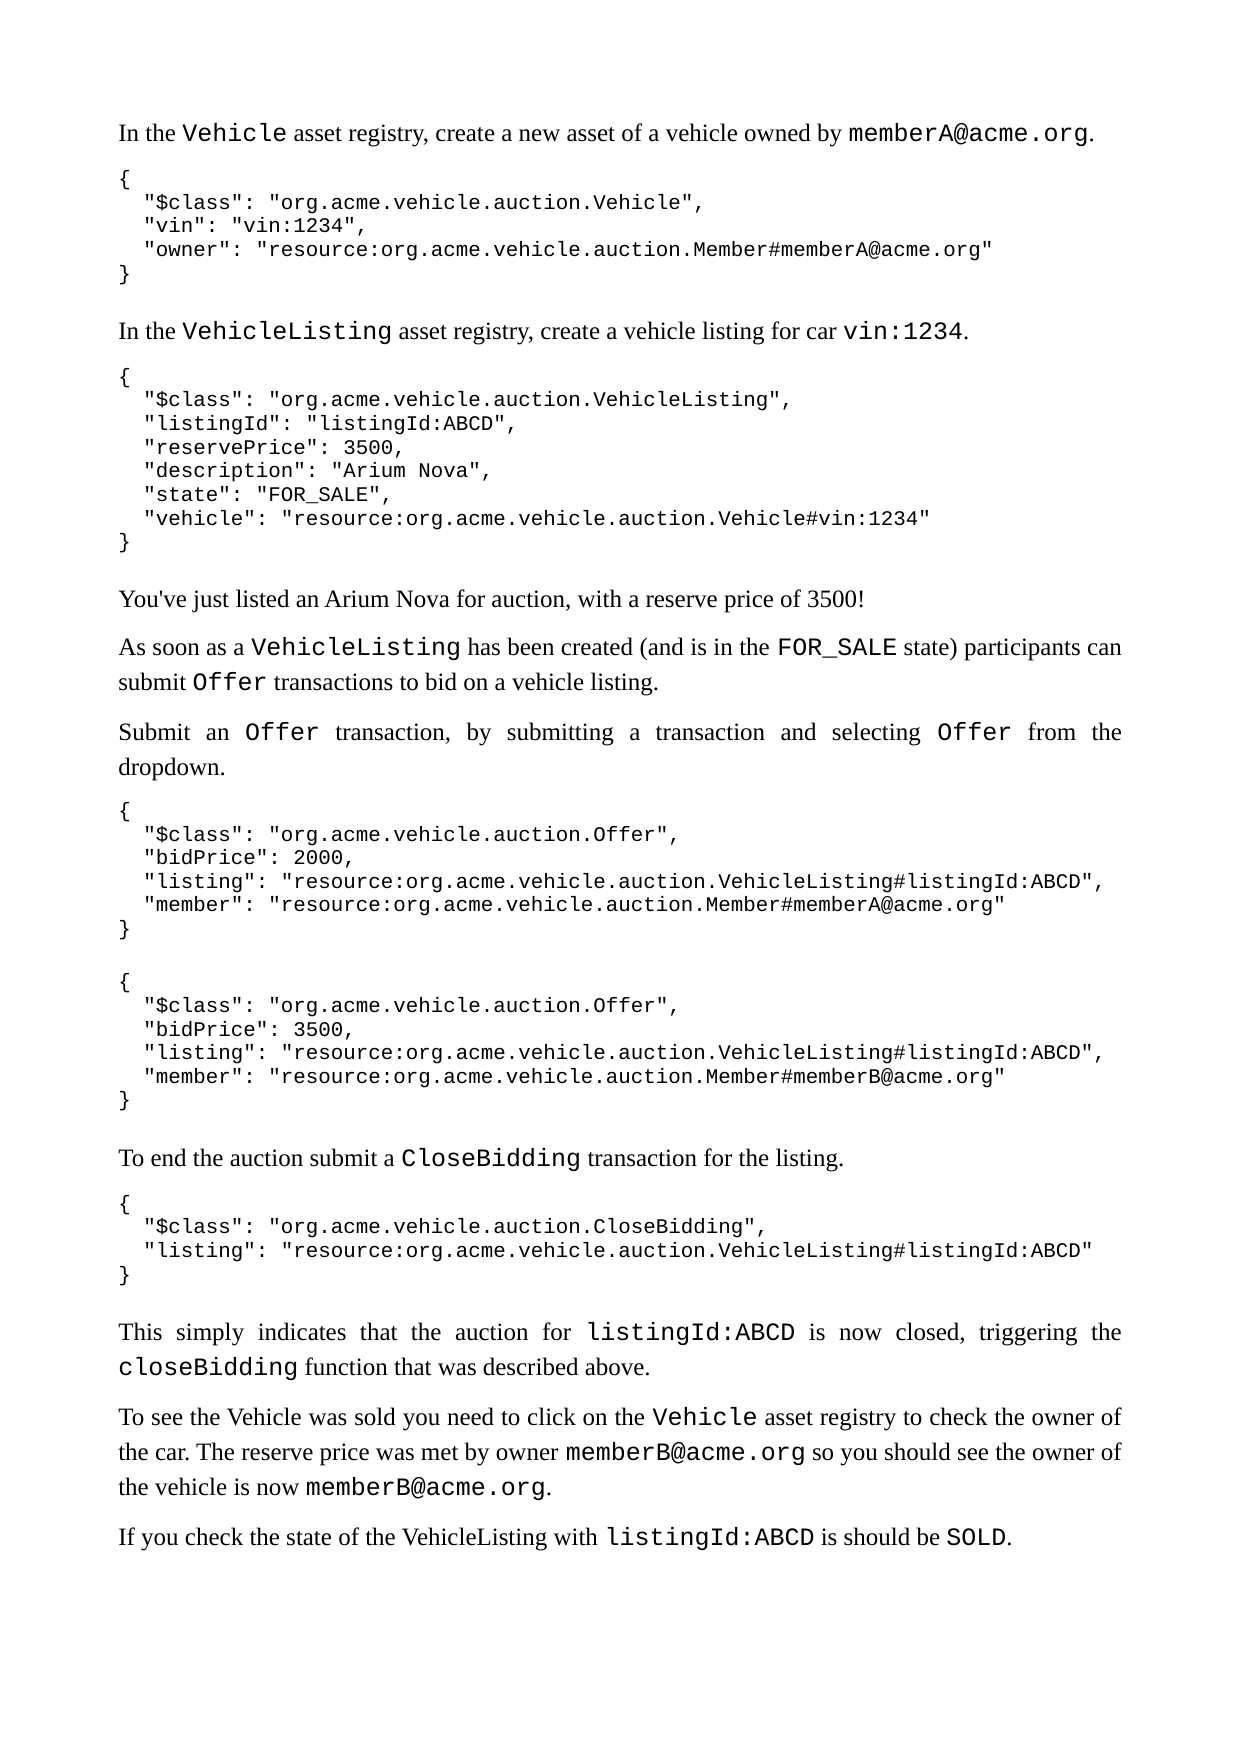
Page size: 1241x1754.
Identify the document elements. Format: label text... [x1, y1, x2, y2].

text "owner": "resource:org.acme.vehicle.auction.Member#memberA@acme.org" [118, 239, 1122, 263]
text In the Vehicle asset registry, create a new asset of a vehicle owned by memberA@acme.org. [118, 118, 1122, 149]
text { [118, 1193, 1122, 1216]
text "listing": "resource:org.acme.vehicle.auction.VehicleListing#listingId:ABCD" [118, 1240, 1122, 1263]
text } [118, 918, 1122, 942]
text "member": "resource:org.acme.vehicle.auction.Member#memberA@acme.org" [118, 894, 1122, 918]
text } [118, 1089, 1122, 1113]
text To end the auction submit a CloseBidding transaction for the listing. [118, 1143, 1122, 1173]
text "vin": "vin:1234", [118, 215, 1122, 239]
text "member": "resource:org.acme.vehicle.auction.Member#memberB@acme.org" [118, 1066, 1122, 1089]
text "listingId": "listingId:ABCD", [118, 413, 1122, 437]
text "listing": "resource:org.acme.vehicle.auction.VehicleListing#listingId:ABCD", [118, 1042, 1122, 1066]
text If you check the state of the VehicleListing with listingId:ABCD is should be SOLD. [118, 1522, 1122, 1553]
text To see the Vehicle was sold you need to click on the Vehicle asset registry to check the owner of the car. The reserve price was met by owner memberB@acme.org so you should see the owner of the vehicle is now memberB@acme.org. [118, 1402, 1122, 1503]
text This simply indicates that the auction for listingId:ABCD is now closed, triggering the closeBidding function that was described above. [118, 1317, 1122, 1383]
text In the VehicleListing asset registry, create a vehicle listing for car vin:1234. [118, 316, 1122, 347]
text "state": "FOR_SALE", [118, 484, 1122, 508]
text "$class": "org.acme.vehicle.auction.CloseBidding", [118, 1216, 1122, 1240]
text "listing": "resource:org.acme.vehicle.auction.VehicleListing#listingId:ABCD", [118, 871, 1122, 894]
text Submit an Offer transaction, by submitting a transaction and selecting Offer from the dropdown. [118, 717, 1122, 781]
text } [118, 1263, 1122, 1287]
text "$class": "org.acme.vehicle.auction.Vehicle", [118, 192, 1122, 215]
text "bidPrice": 2000, [118, 847, 1122, 871]
text "vehicle": "resource:org.acme.vehicle.auction.Vehicle#vin:1234" [118, 508, 1122, 531]
text You've just listed an Arium Nova for auction, with a reserve price of 3500! [118, 584, 1122, 613]
text "bidPrice": 3500, [118, 1018, 1122, 1042]
text "reservePrice": 3500, [118, 437, 1122, 460]
text "$class": "org.acme.vehicle.auction.Offer", [118, 995, 1122, 1018]
text } [118, 531, 1122, 555]
text { [118, 366, 1122, 389]
text "$class": "org.acme.vehicle.auction.Offer", [118, 823, 1122, 847]
text { [118, 971, 1122, 995]
text "description": "Arium Nova", [118, 460, 1122, 484]
text } [118, 263, 1122, 286]
text { [118, 800, 1122, 823]
text { [118, 168, 1122, 192]
text "$class": "org.acme.vehicle.auction.VehicleListing", [118, 389, 1122, 413]
text As soon as a VehicleListing has been created (and is in the FOR_SALE state) participants can submit Offer transactions to bid on a vehicle listing. [118, 632, 1122, 698]
